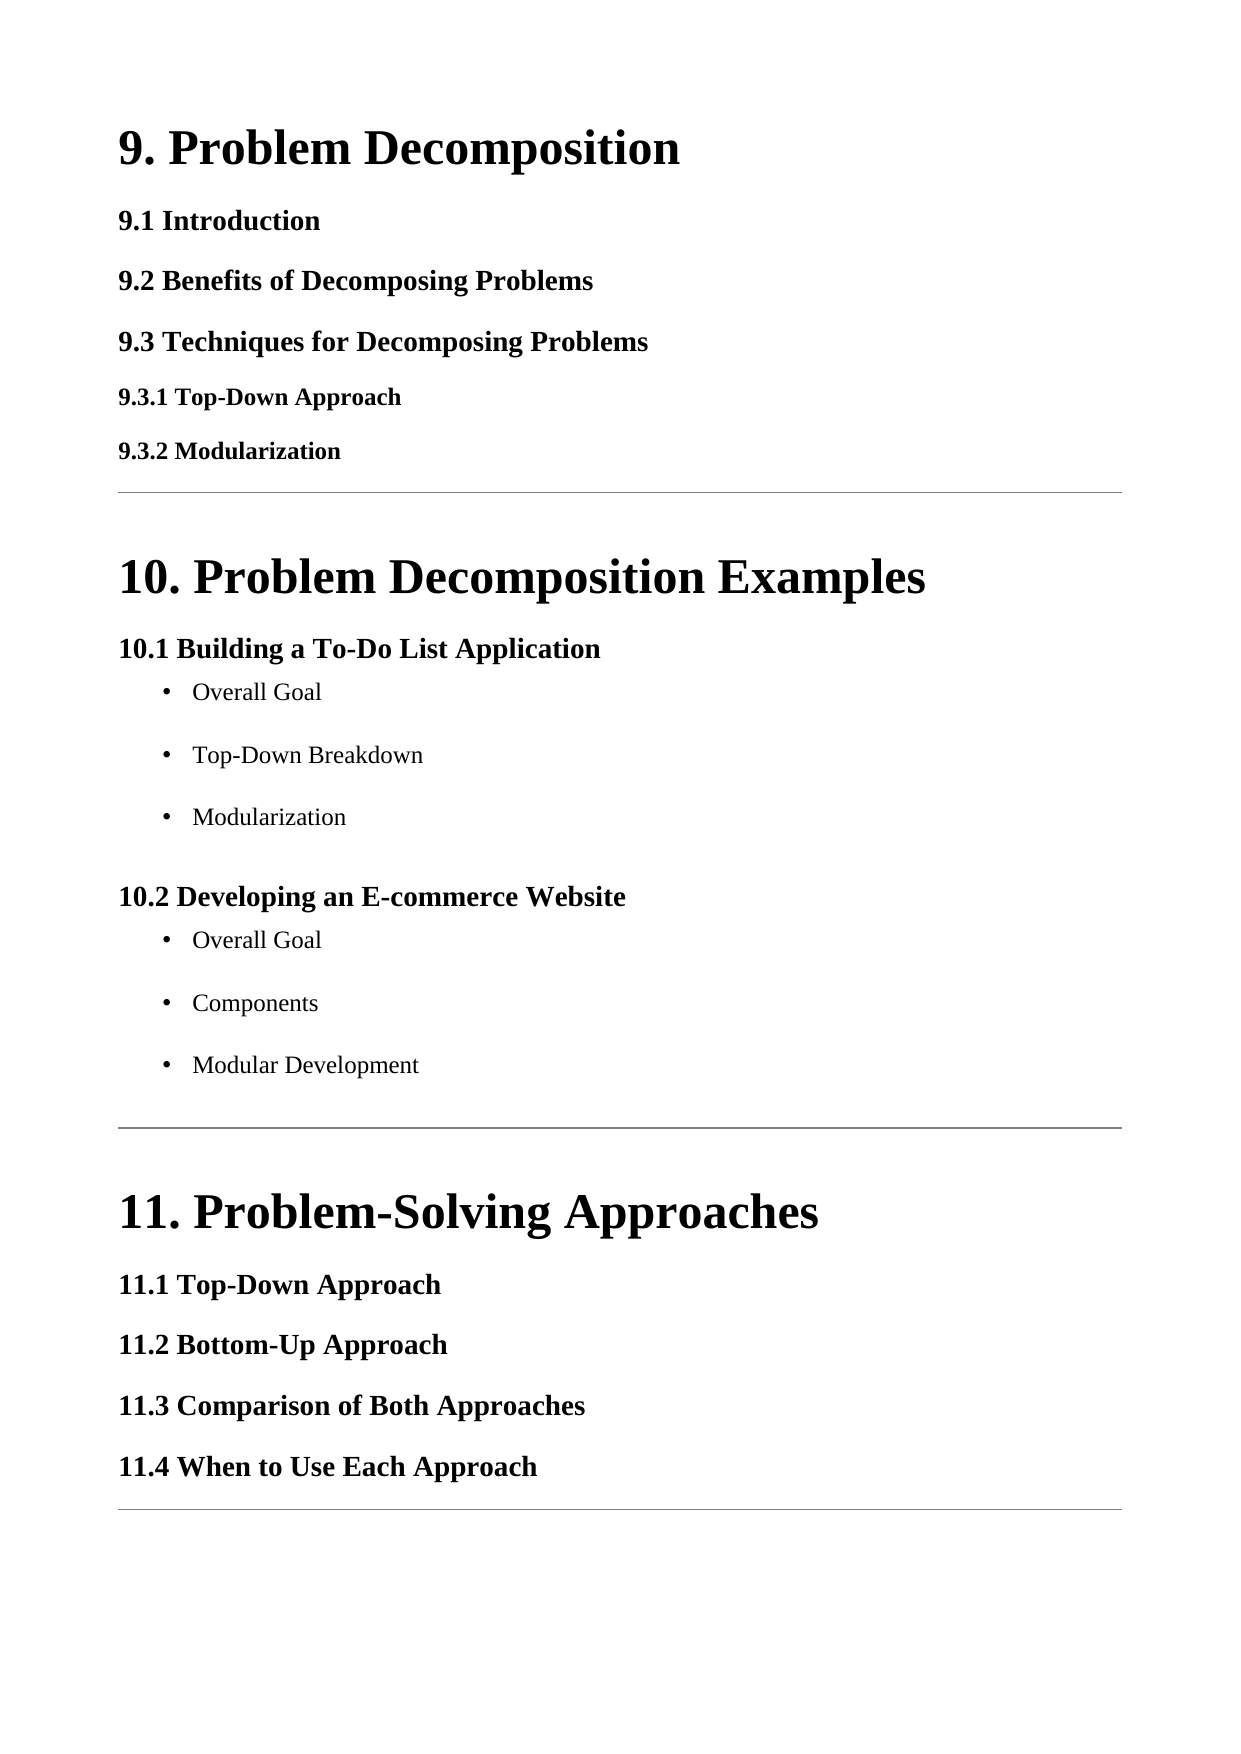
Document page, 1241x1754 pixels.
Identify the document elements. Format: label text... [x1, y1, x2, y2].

subtitle 10.2 Developing an E-commerce Website [118, 879, 1122, 913]
list Overall Goal [162, 677, 1122, 706]
list Components [162, 988, 1122, 1017]
subtitle 10.1 Building a To-Do List Application [118, 631, 1122, 665]
subtitle 9.1 Introduction [118, 203, 1122, 236]
subtitle 9.3 Techniques for Decomposing Problems [118, 324, 1122, 357]
subtitle 11.3 Comparison of Both Approaches [118, 1388, 1122, 1422]
list Modularization [162, 802, 1122, 831]
subtitle 9. Problem Decomposition [118, 118, 1122, 176]
subtitle 11.4 When to Use Each Approach [118, 1449, 1122, 1482]
list Top-Down Breakdown [162, 740, 1122, 769]
list Overall Goal [162, 926, 1122, 954]
list Modular Development [162, 1051, 1122, 1079]
subtitle 9.2 Benefits of Decomposing Problems [118, 263, 1122, 297]
subtitle 11.1 Top-Down Approach [118, 1267, 1122, 1300]
subtitle 10. Problem Decomposition Examples [118, 547, 1122, 604]
subtitle 11. Problem-Solving Approaches [118, 1182, 1122, 1240]
subtitle 9.3.1 Top-Down Approach [118, 382, 1122, 411]
subtitle 11.2 Bottom-Up Approach [118, 1327, 1122, 1361]
subtitle 9.3.2 Modularization [118, 436, 1122, 465]
